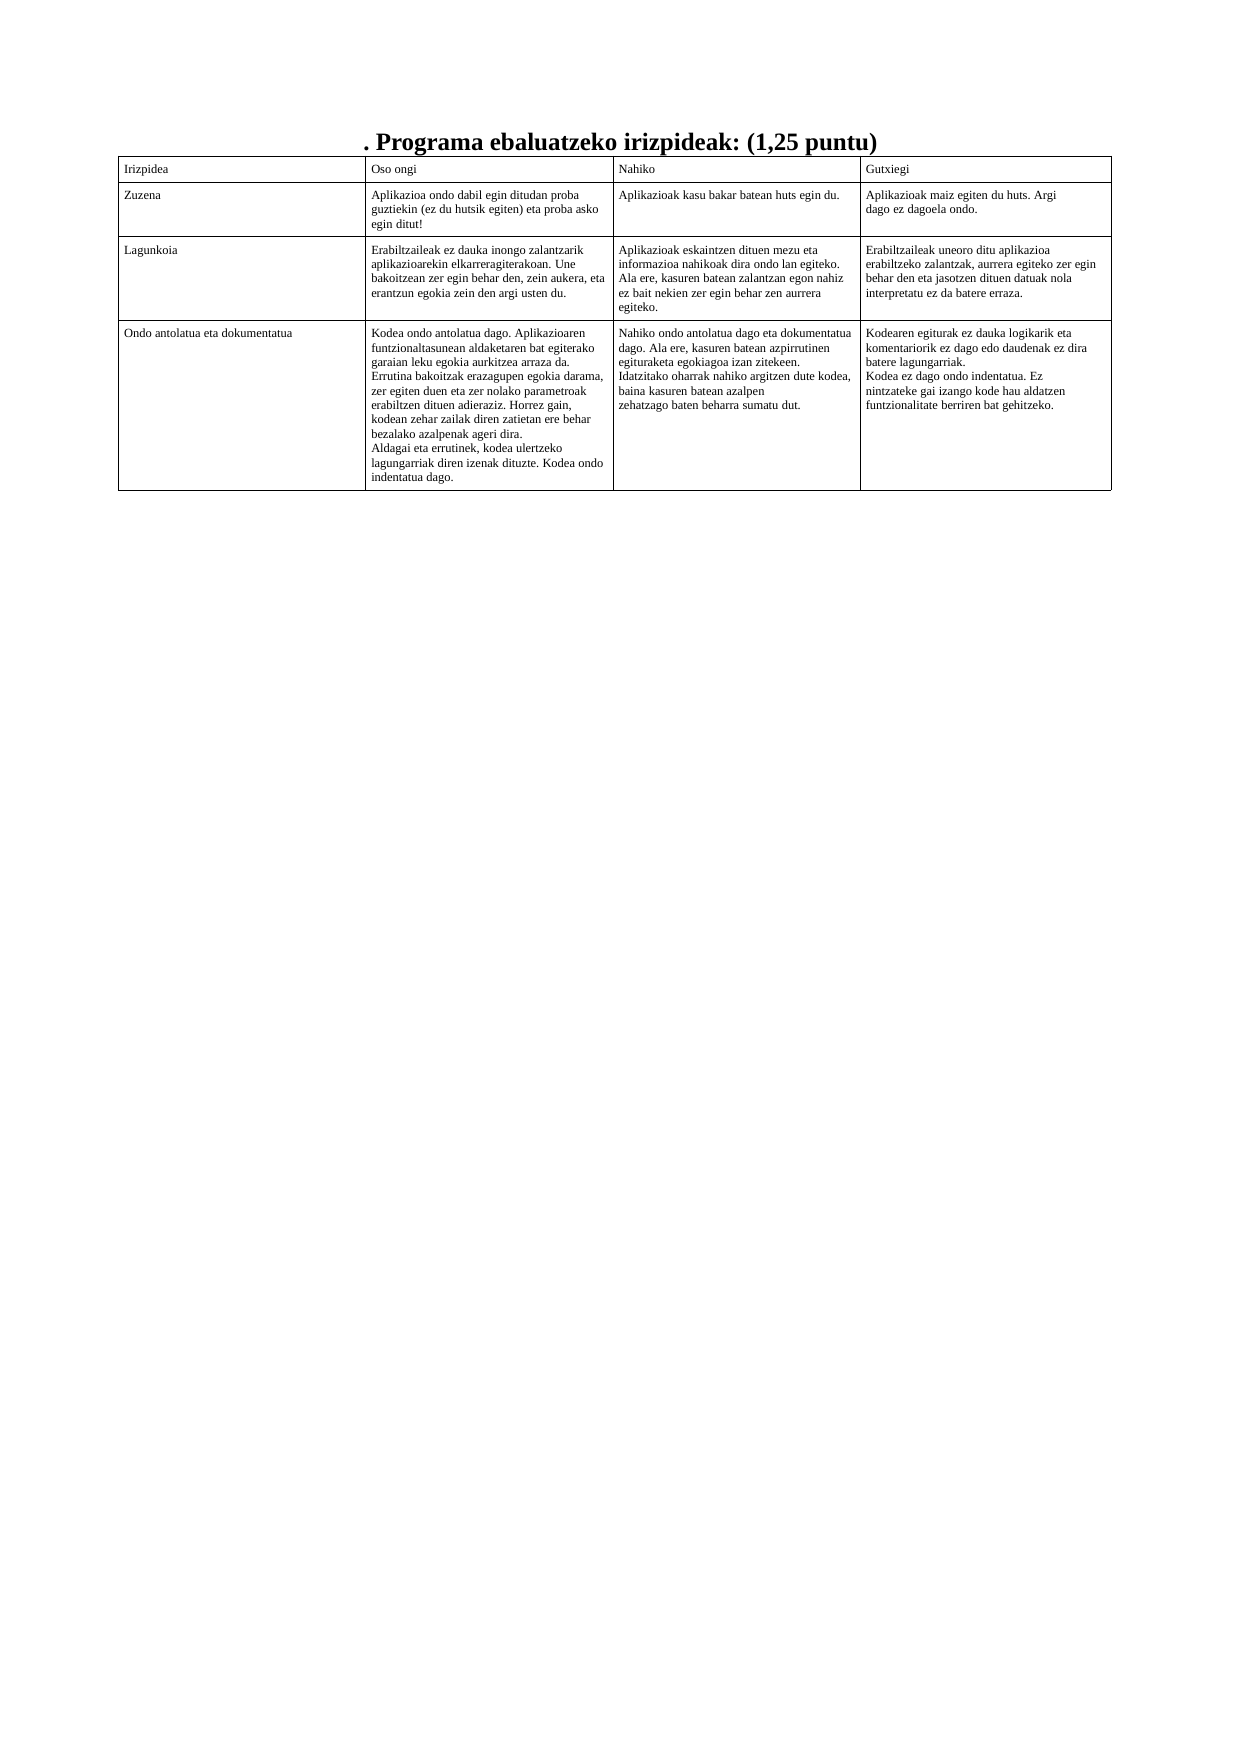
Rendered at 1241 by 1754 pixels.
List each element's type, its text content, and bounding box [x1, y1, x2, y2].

table_cell Kodea ondo antolatua dago. Aplikazioaren funtzionaltasunean aldaketaren bat egiterako garaian leku egokia aurkitzea arraza da. Errutina bakoitzak erazagupen egokia darama, zer egiten duen eta zer nolako parametroak erabiltzen dituen adieraziz. Horrez gain, kodean zehar zailak diren zatietan ere behar bezalako azalpenak ageri dira. Aldagai eta errutinek, kodea ulertzeko lagungarriak diren izenak dituzte. Kodea ondo indentatua dago. [366, 321, 613, 490]
table_cell Lagunkoia [119, 237, 365, 320]
table_header Gutxiegi [861, 157, 1111, 182]
table_cell Aplikazioa ondo dabil egin ditudan proba guztiekin (ez du hutsik egiten) eta proba asko egin ditut! [366, 183, 613, 236]
table_header Nahiko [614, 157, 860, 182]
table_header Irizpidea [119, 157, 365, 182]
table_cell Aplikazioak kasu bakar batean huts egin du. [614, 183, 860, 236]
table_cell Nahiko ondo antolatua dago eta dokumentatua dago. Ala ere, kasuren batean azpirrutinen egituraketa egokiagoa izan zitekeen. Idatzitako oharrak nahiko argitzen dute kodea, baina kasuren batean azalpen zehatzago baten beharra sumatu dut. [614, 321, 860, 490]
table_cell Erabiltzaileak ez dauka inongo zalantzarik aplikazioarekin elkarreragiterakoan. Une bakoitzean zer egin behar den, zein aukera, eta erantzun egokia zein den argi usten du. [366, 237, 613, 320]
table_cell Erabiltzaileak uneoro ditu aplikazioa erabiltzeko zalantzak, aurrera egiteko zer egin behar den eta jasotzen dituen datuak nola interpretatu ez da batere erraza. [861, 237, 1111, 320]
table_cell Aplikazioak eskaintzen dituen mezu eta informazioa nahikoak dira ondo lan egiteko. Ala ere, kasuren batean zalantzan egon nahiz ez bait nekien zer egin behar zen aurrera egiteko. [614, 237, 860, 320]
table_cell Zuzena [119, 183, 365, 236]
subtitle . Programa ebaluatzeko irizpideak: (1,25 puntu) [118, 131, 1122, 156]
table_header Oso ongi [366, 157, 613, 182]
table_cell Ondo antolatua eta dokumentatua [119, 321, 365, 490]
table_cell Kodearen egiturak ez dauka logikarik eta komentariorik ez dago edo daudenak ez dira batere lagungarriak. Kodea ez dago ondo indentatua. Ez nintzateke gai izango kode hau aldatzen funtzionalitate berriren bat gehitzeko. [861, 321, 1111, 490]
table_cell Aplikazioak maiz egiten du huts. Argi dago ez dagoela ondo. [861, 183, 1111, 236]
